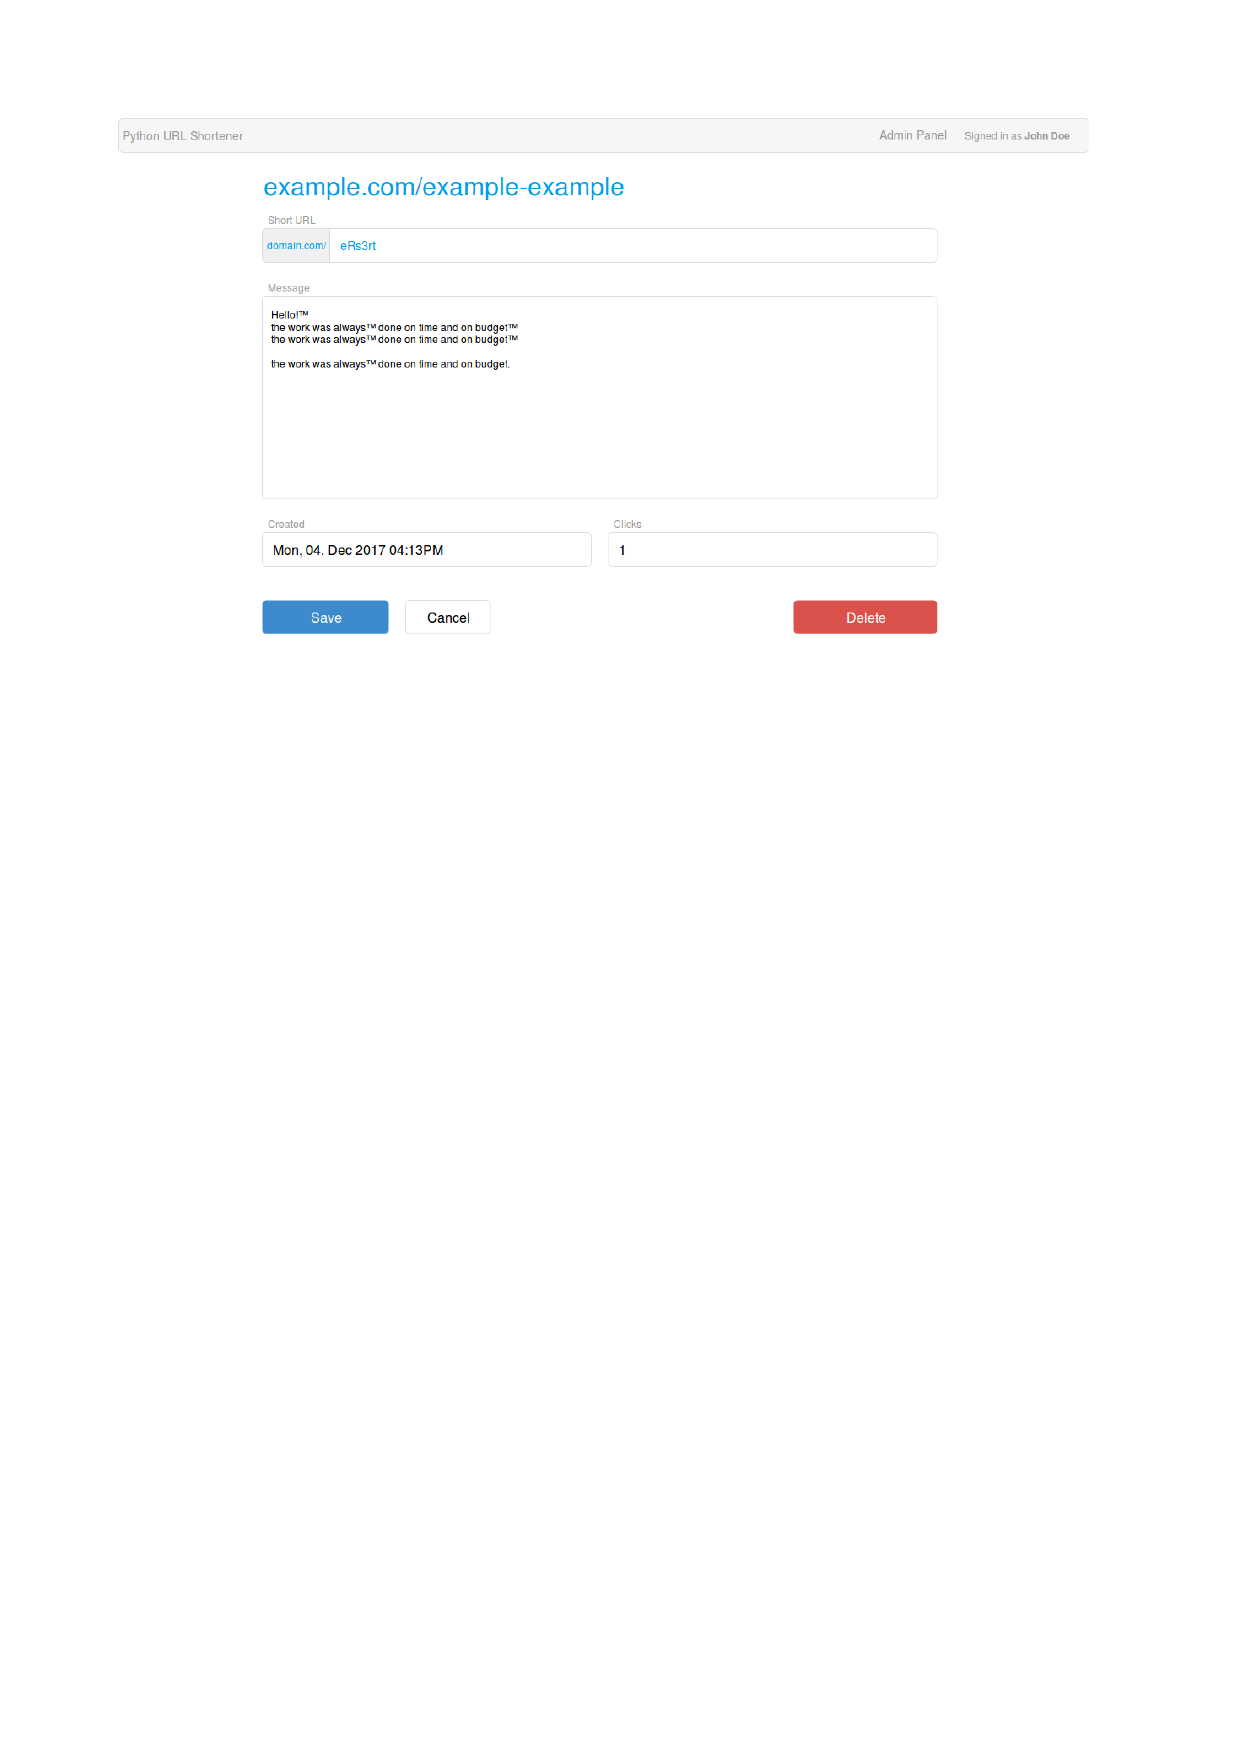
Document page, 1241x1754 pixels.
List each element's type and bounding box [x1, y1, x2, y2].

picture [118, 118, 1089, 634]
